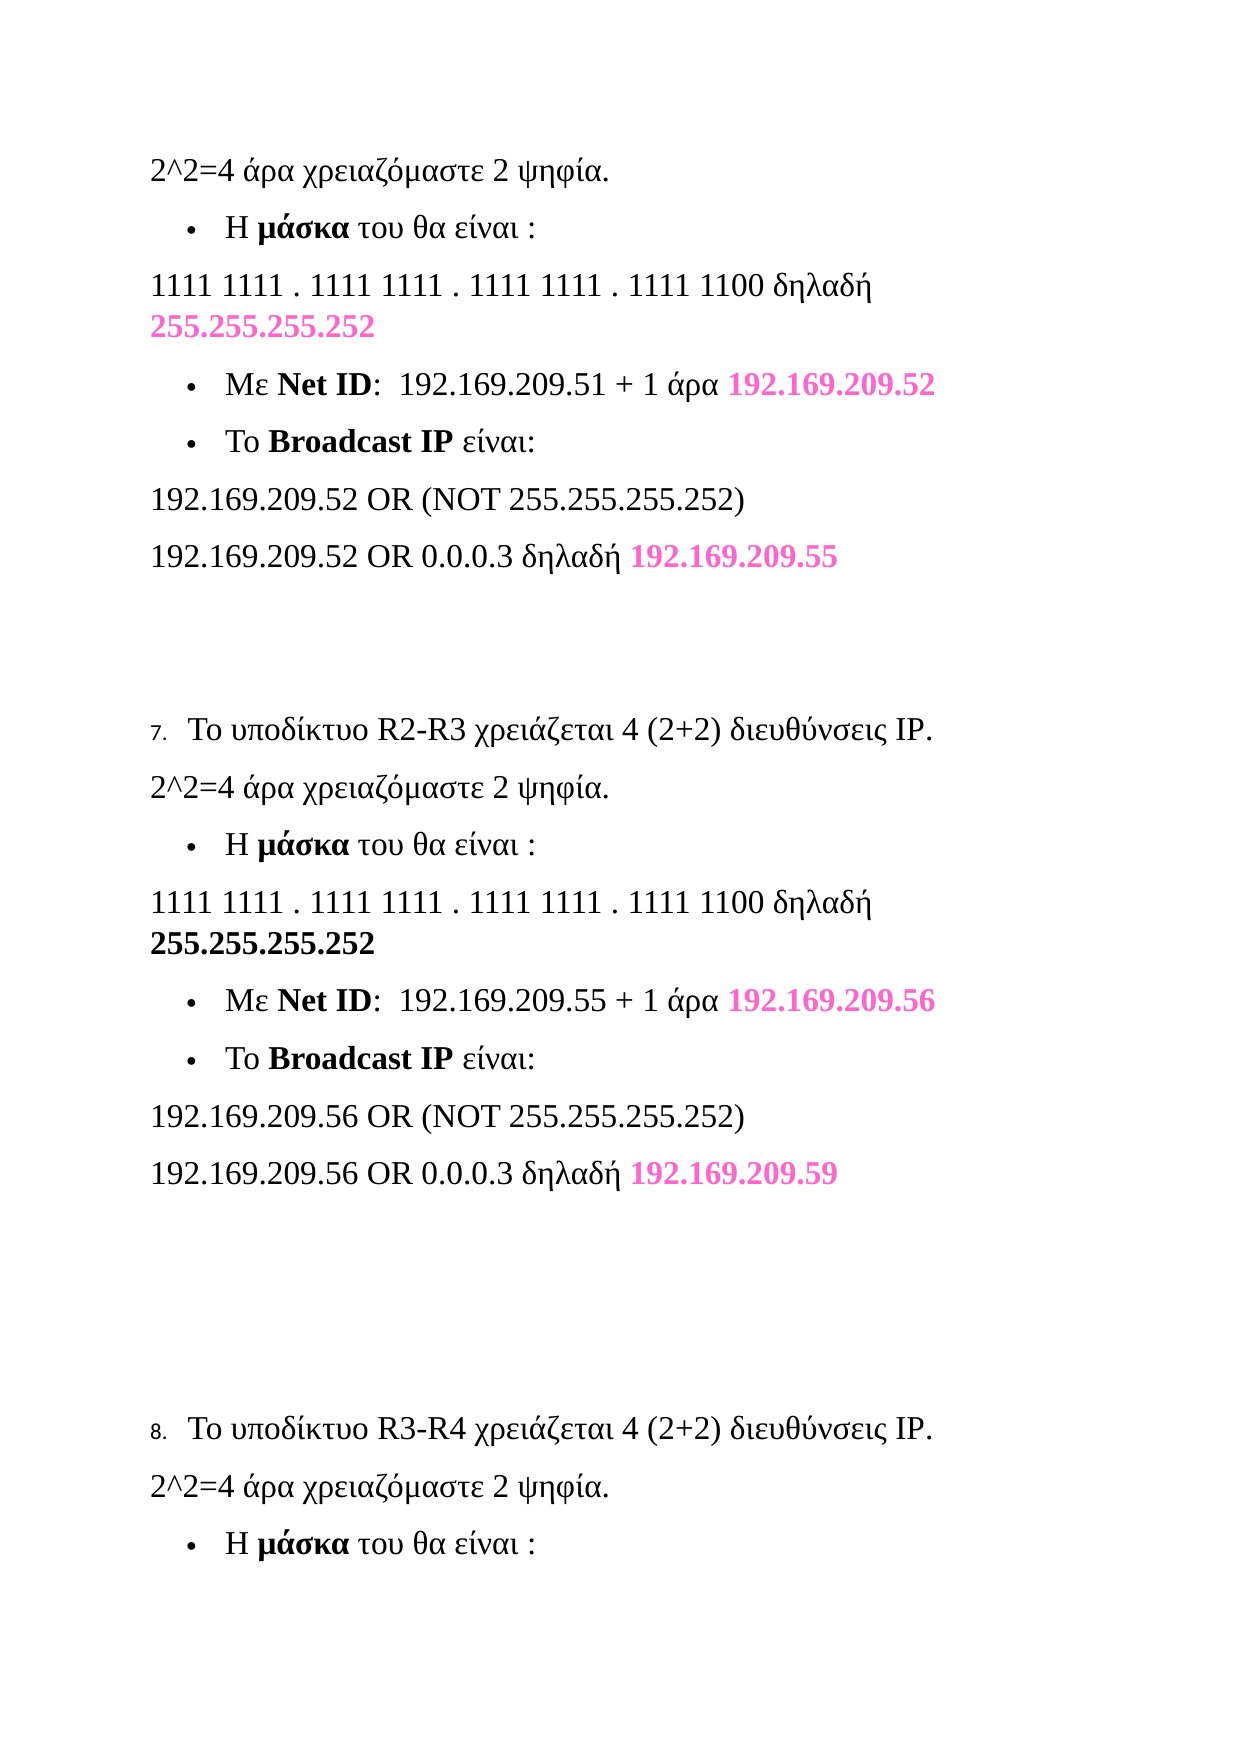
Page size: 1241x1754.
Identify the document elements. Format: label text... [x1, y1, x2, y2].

text 1111 1111 . 1111 1111 . 1111 1111 . 1111 1100 δηλαδή 255.255.255.252 [150, 265, 1090, 344]
text 2^2=4 άρα χρειαζόμαστε 2 ψηφία. [150, 150, 1090, 188]
list Η μάσκα του θα είναι : [187, 208, 1090, 246]
list Το Broadcast IP είναι: [187, 1038, 1090, 1077]
text 192.169.209.56 OR 0.0.0.3 δηλαδή 192.169.209.59 [150, 1153, 1090, 1192]
text 192.169.209.52 OR 0.0.0.3 δηλαδή 192.169.209.55 [150, 537, 1090, 575]
text 192.169.209.52 OR (NOT 255.255.255.252) [150, 479, 1090, 517]
list Το Broadcast IP είναι: [187, 421, 1090, 460]
list Το υποδίκτυο R2-R3 χρειάζεται 4 (2+2) διευθύνσεις IP. [150, 709, 1090, 748]
text 192.169.209.56 OR (NOT 255.255.255.252) [150, 1096, 1090, 1134]
list Η μάσκα του θα είναι : [187, 1523, 1090, 1562]
list Η μάσκα του θα είναι : [187, 824, 1090, 863]
text 2^2=4 άρα χρειαζόμαστε 2 ψηφία. [150, 1466, 1090, 1504]
text 1111 1111 . 1111 1111 . 1111 1111 . 1111 1100 δηλαδή 255.255.255.252 [150, 882, 1090, 961]
list Με Net ID: 192.169.209.51 + 1 άρα 192.169.209.52 [187, 364, 1090, 402]
list Το υποδίκτυο R3-R4 χρειάζεται 4 (2+2) διευθύνσεις IP. [150, 1408, 1090, 1447]
text 2^2=4 άρα χρειαζόμαστε 2 ψηφία. [150, 767, 1090, 805]
list Με Net ID: 192.169.209.55 + 1 άρα 192.169.209.56 [187, 981, 1090, 1019]
